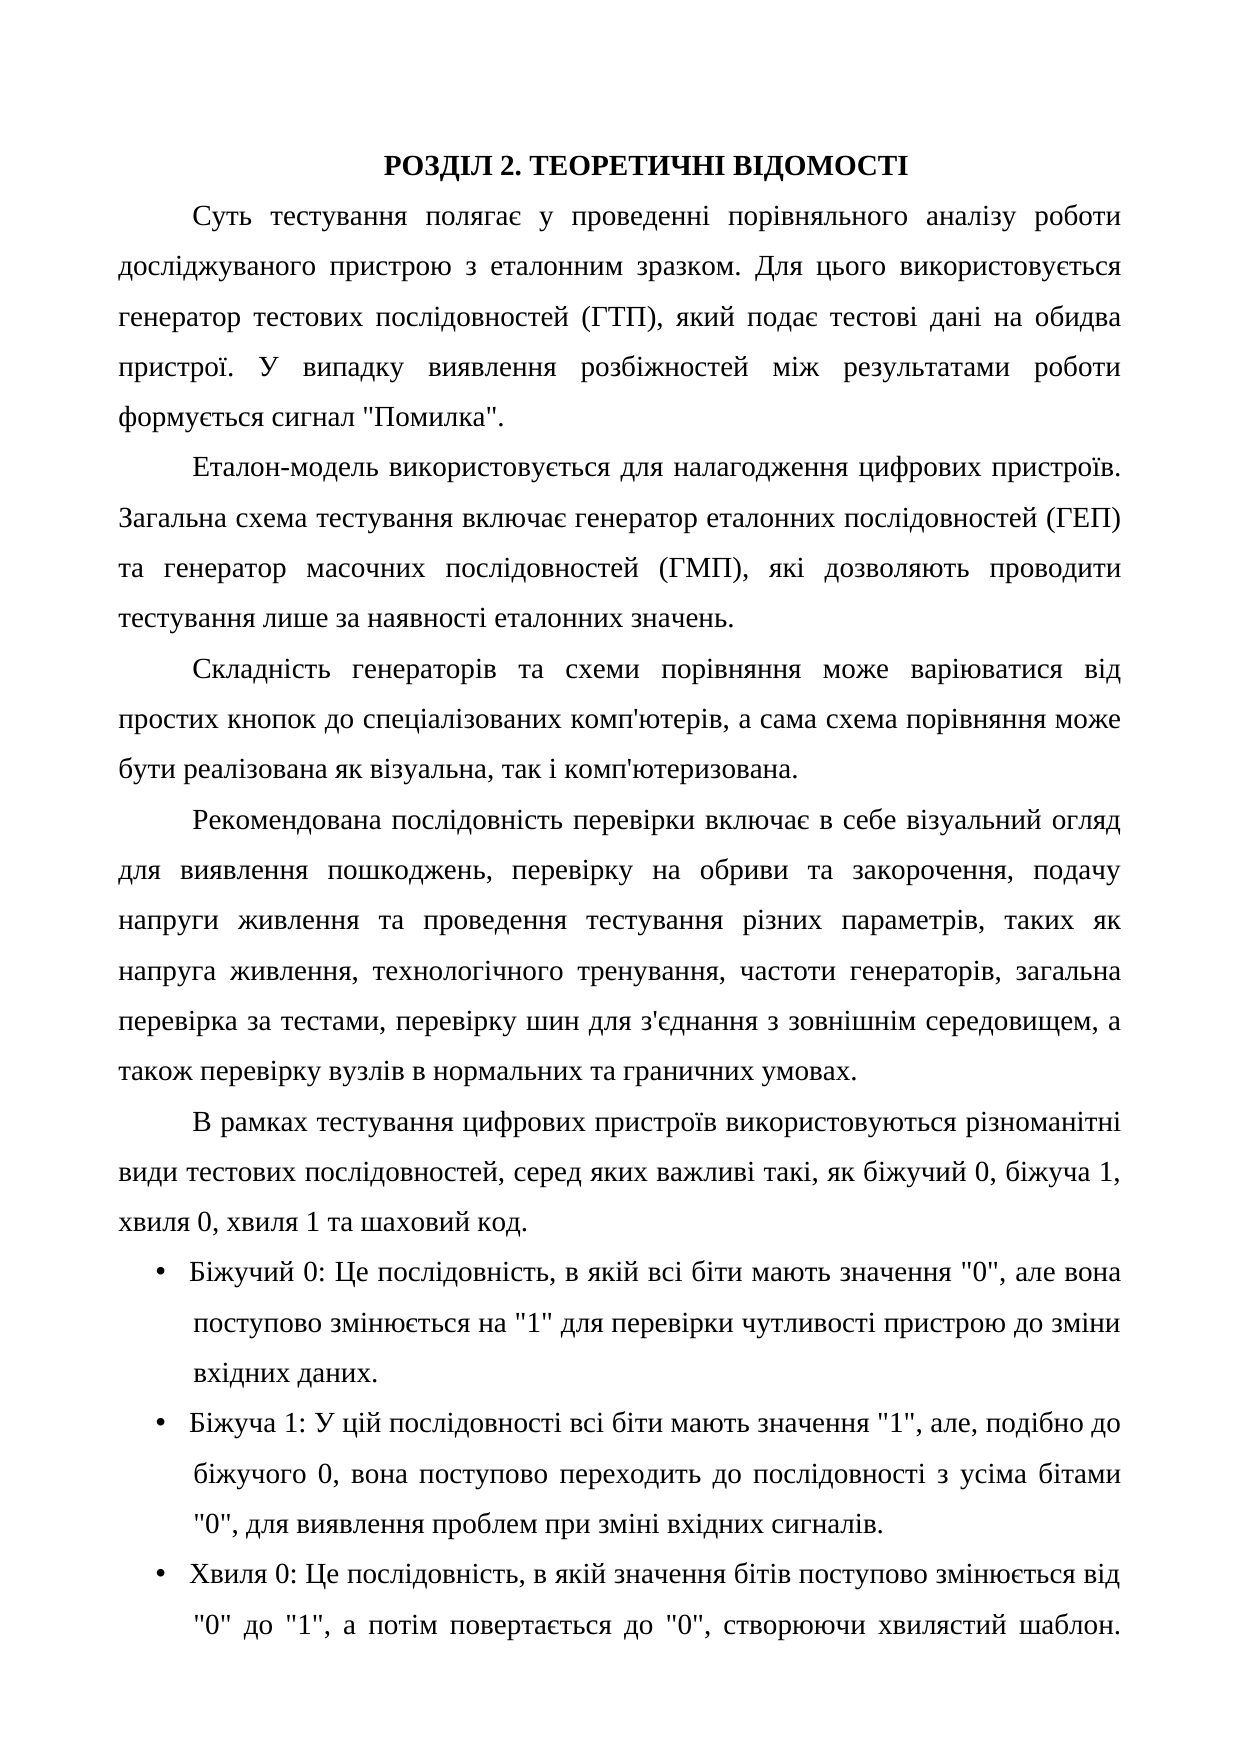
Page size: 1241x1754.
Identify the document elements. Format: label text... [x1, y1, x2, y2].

text Складність генераторів та схеми порівняння може варіюватися від простих кнопок до спеціалізованих комп'ютерів, а сама схема порівняння може бути реалізована як візуальна, так і комп'ютеризована. [118, 651, 1122, 785]
list Біжуча 1: У цій послідовності всі біти мають значення "1", але, подібно до біжучого 0, вона поступово переходить до послідовності з усіма бітами "0", для виявлення проблем при зміні вхідних сигналів. [156, 1406, 1122, 1540]
text Рекомендована послідовність перевірки включає в себе візуальний огляд для виявлення пошкоджень, перевірку на обриви та закорочення, подачу напруги живлення та проведення тестування різних параметрів, таких як напруга живлення, технологічного тренування, частоти генераторів, загальна перевірка за тестами, перевірку шин для з'єднання з зовнішнім середовищем, а також перевірку вузлів в нормальних та граничних умовах. [118, 802, 1122, 1087]
list Хвиля 0: Це послідовність, в якій значення бітів поступово змінюється від "0" до "1", а потім повертається до "0", створюючи хвилястий шаблон. [156, 1557, 1122, 1641]
text В рамках тестування цифрових пристроїв використовуються різноманітні види тестових послідовностей, серед яких важливі такі, як біжучий 0, біжуча 1, хвиля 0, хвиля 1 та шаховий код. [118, 1104, 1122, 1238]
text Суть тестування полягає у проведенні порівняльного аналізу роботи досліджуваного пристрою з еталонним зразком. Для цього використовується генератор тестових послідовностей (ГТП), який подає тестові дані на обидва пристрої. У випадку виявлення розбіжностей між результатами роботи формується сигнал "Помилка". [118, 198, 1122, 433]
subtitle Теоретичні відомості [156, 148, 1122, 181]
list Біжучий 0: Це послідовність, в якій всі біти мають значення "0", але вона поступово змінюється на "1" для перевірки чутливості пристрою до зміни вхідних даних. [156, 1254, 1122, 1389]
text Еталон-модель використовується для налагодження цифрових пристроїв. Загальна схема тестування включає генератор еталонних послідовностей (ГЕП) та генератор масочних послідовностей (ГМП), які дозволяють проводити тестування лише за наявності еталонних значень. [118, 449, 1122, 634]
